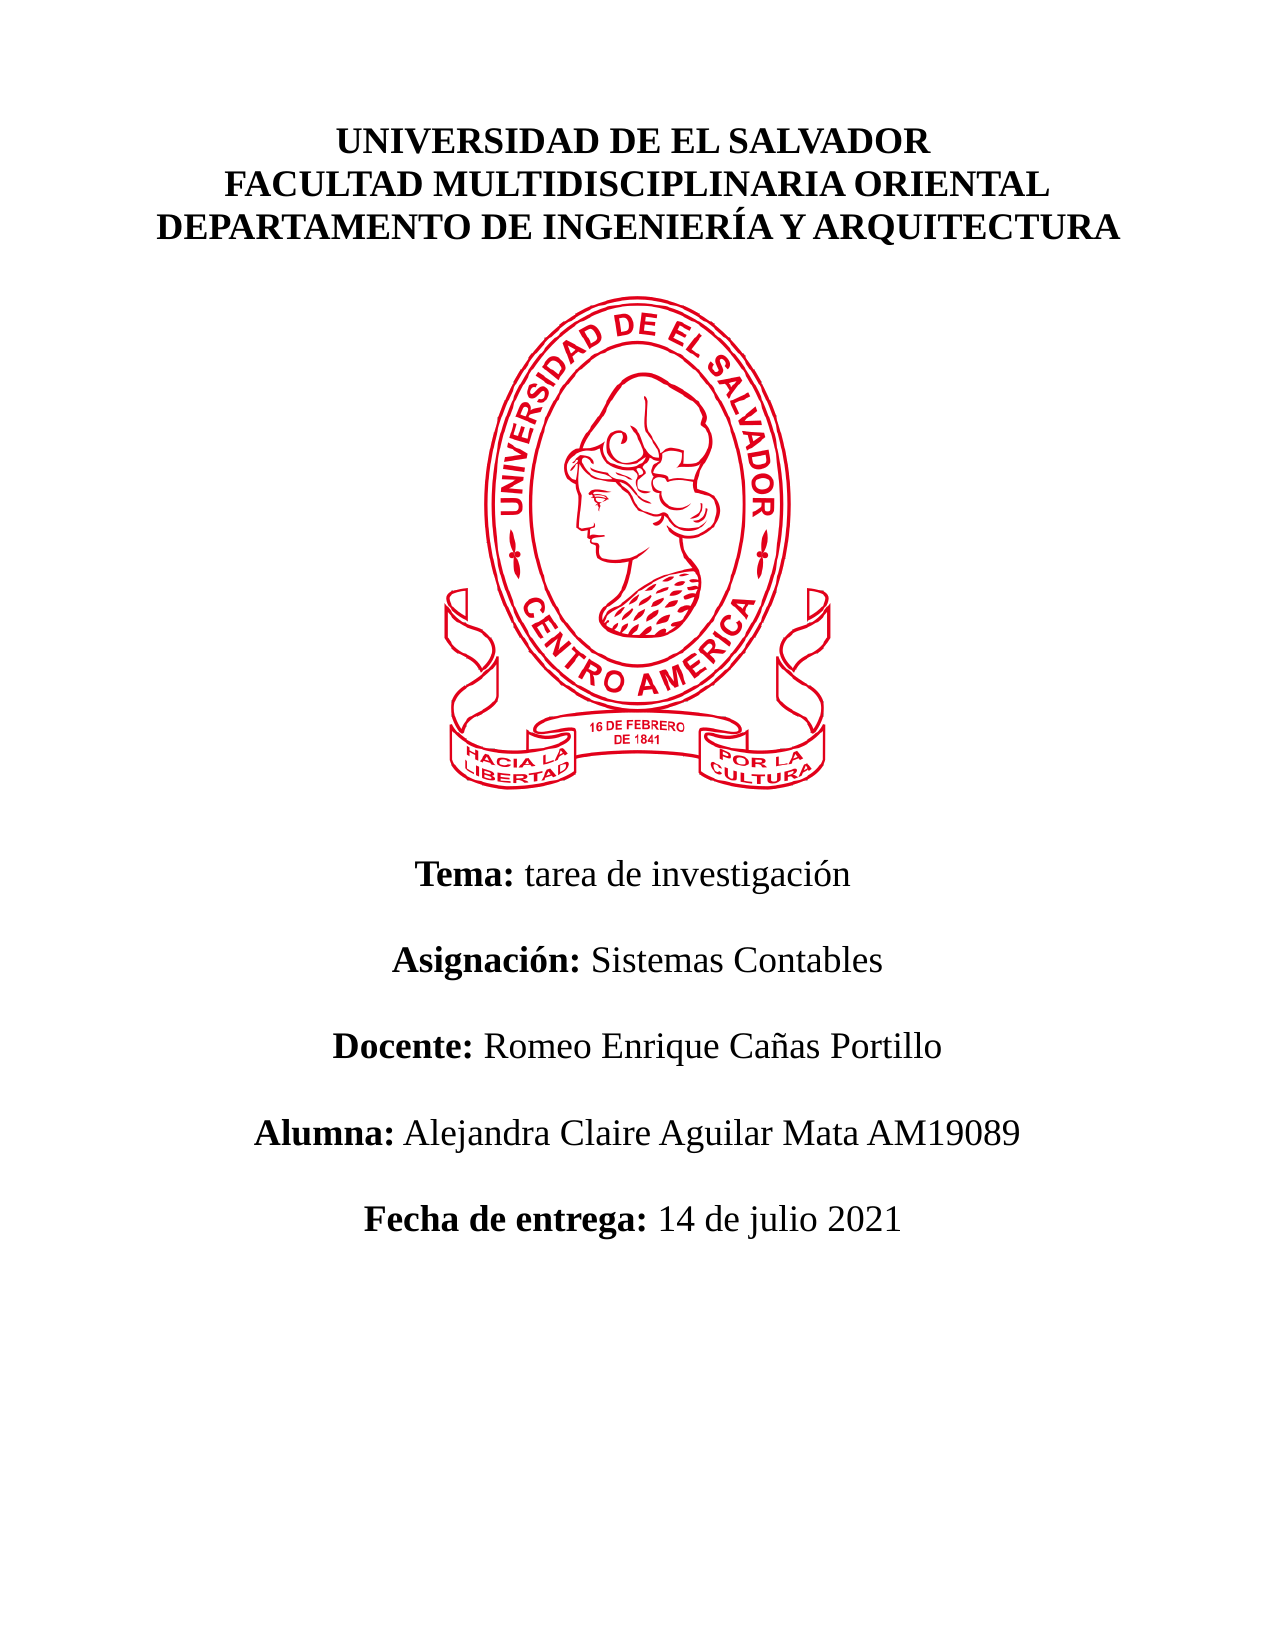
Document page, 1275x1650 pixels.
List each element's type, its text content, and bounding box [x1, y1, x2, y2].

picture [436, 290, 839, 796]
text Alumna: Alejandra Claire Aguilar Mata AM19089 [118, 1110, 1157, 1153]
text FACULTAD MULTIDISCIPLINARIA ORIENTAL [118, 161, 1157, 204]
text Tema: tarea de investigación [118, 851, 1157, 894]
text DEPARTAMENTO DE INGENIERÍA Y ARQUITECTURA [118, 204, 1157, 247]
text UNIVERSIDAD DE EL SALVADOR [118, 118, 1157, 161]
text Docente: Romeo Enrique Cañas Portillo [118, 1024, 1157, 1067]
text Asignación: Sistemas Contables [118, 937, 1157, 981]
text Fecha de entrega: 14 de julio 2021 [118, 1196, 1157, 1239]
